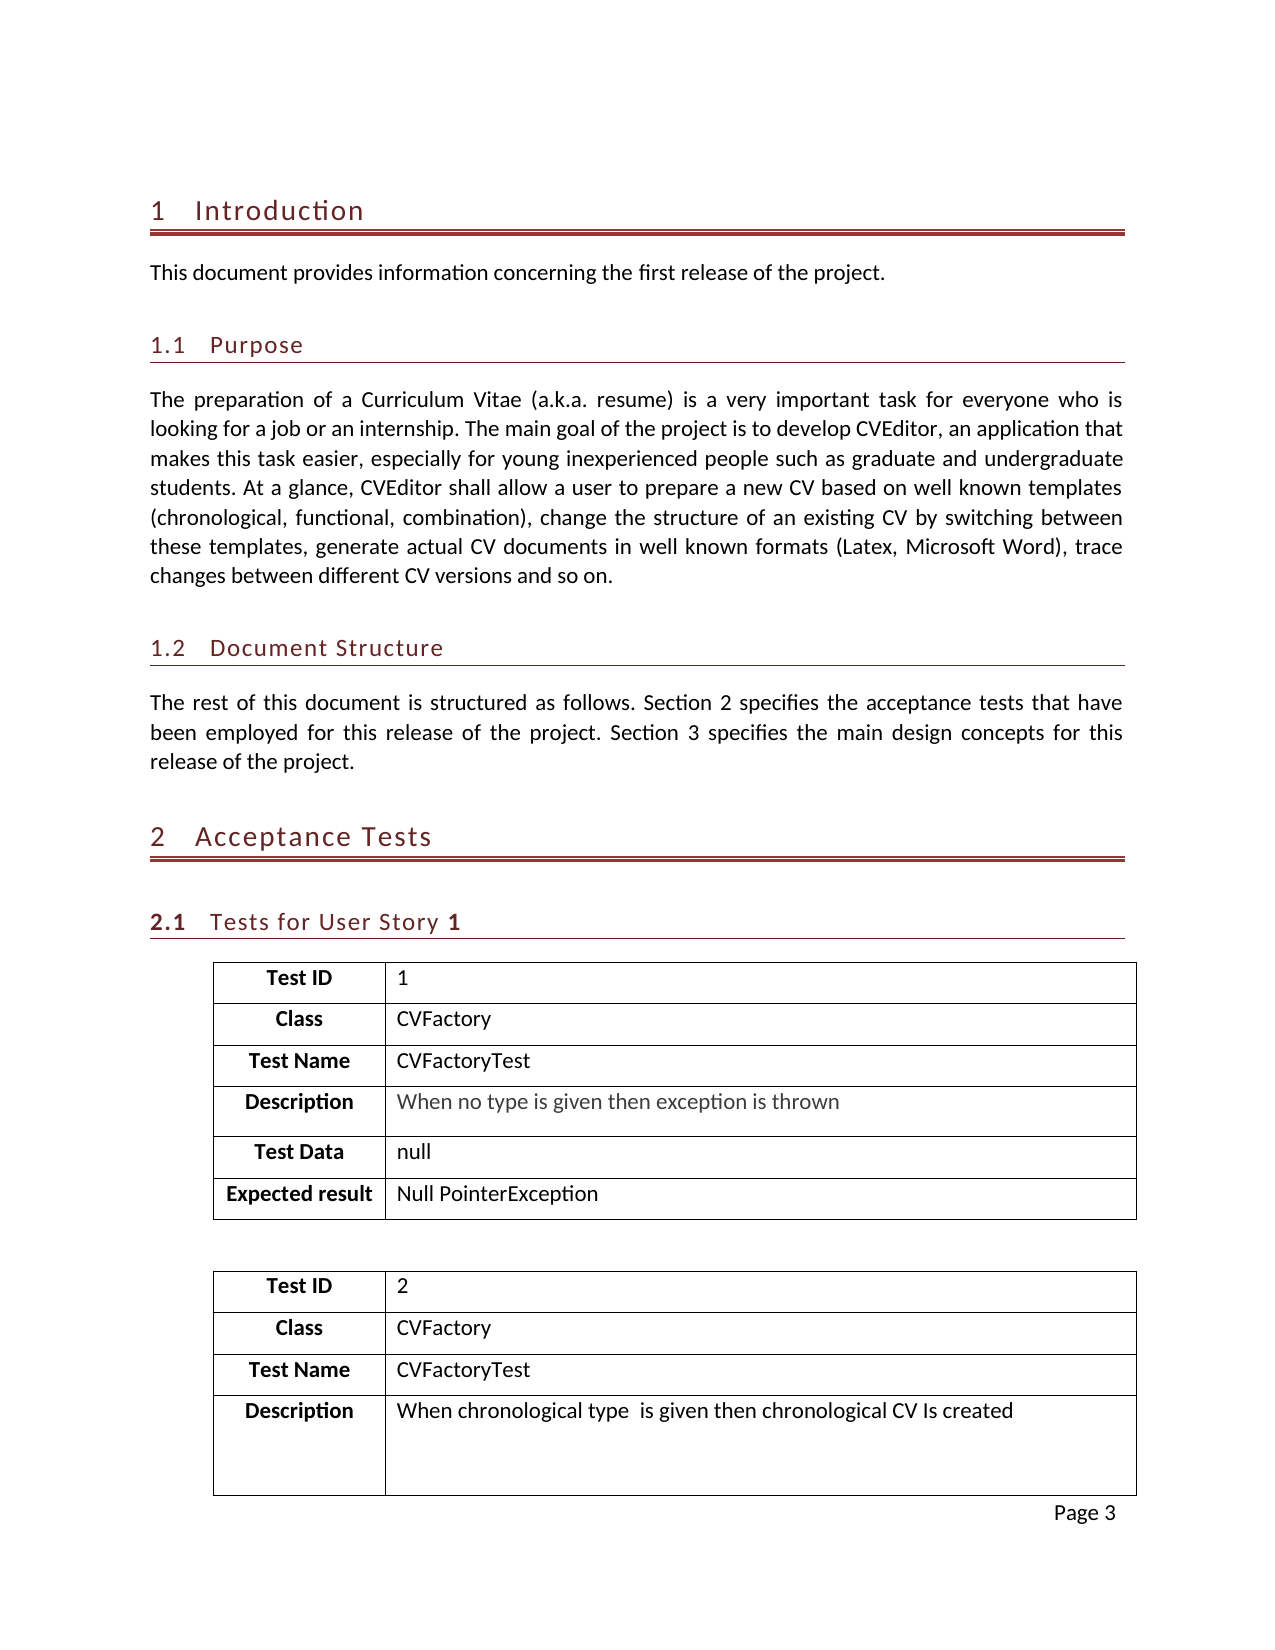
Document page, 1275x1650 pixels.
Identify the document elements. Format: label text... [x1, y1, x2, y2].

table_header 2 [386, 1272, 1136, 1312]
table_cell Class [214, 1313, 385, 1354]
subtitle Acceptance Tests [150, 818, 1125, 856]
table_cell null [386, 1137, 1136, 1178]
table_header Test ID [214, 963, 385, 1003]
table_cell Class [214, 1004, 385, 1045]
table_cell CVFactoryTest [386, 1046, 1136, 1086]
table_cell Null PointerException [386, 1179, 1136, 1219]
text This document provides information concerning the first release of the project. [150, 258, 1125, 286]
table_cell CVFactoryTest [386, 1355, 1136, 1395]
subtitle Tests for User Story 1 [150, 906, 1125, 938]
table_cell Test Name [214, 1355, 385, 1395]
table_header Test ID [214, 1272, 385, 1312]
table_cell Test Data [214, 1137, 385, 1178]
table_cell Description [214, 1396, 385, 1495]
subtitle Introduction [150, 192, 1125, 229]
text The rest of this document is structured as follows. Section 2 specifies the acceptance tests that have been employed for this release of the project. Section 3 specifies the main design concepts for this release of the project. [150, 688, 1125, 775]
subtitle Document Structure [150, 632, 1125, 665]
table_cell When chronological type is given then chronological CV Is created [386, 1396, 1136, 1495]
table_header 1 [386, 963, 1136, 1003]
text The preparation of a Curriculum Vitae (a.k.a. resume) is a very important task for everyone who is looking for a job or an internship. The main goal of the project is to develop CVEditor, an application that makes this task easier, especially for young inexperienced people such as graduate and undergraduate students. At a glance, CVEditor shall allow a user to prepare a new CV based on well known templates (chronological, functional, combination), change the structure of an existing CV by switching between these templates, generate actual CV documents in well known formats (Latex, Microsoft Word), trace changes between different CV versions and so on. [150, 385, 1125, 589]
table_cell Description [214, 1087, 385, 1136]
subtitle Purpose [150, 329, 1125, 362]
table_cell CVFactory [386, 1313, 1136, 1354]
table_cell Test Name [214, 1046, 385, 1086]
table_cell CVFactory [386, 1004, 1136, 1045]
table_cell When no type is given then exception is thrown [386, 1087, 1136, 1136]
table_cell Expected result [214, 1179, 385, 1219]
